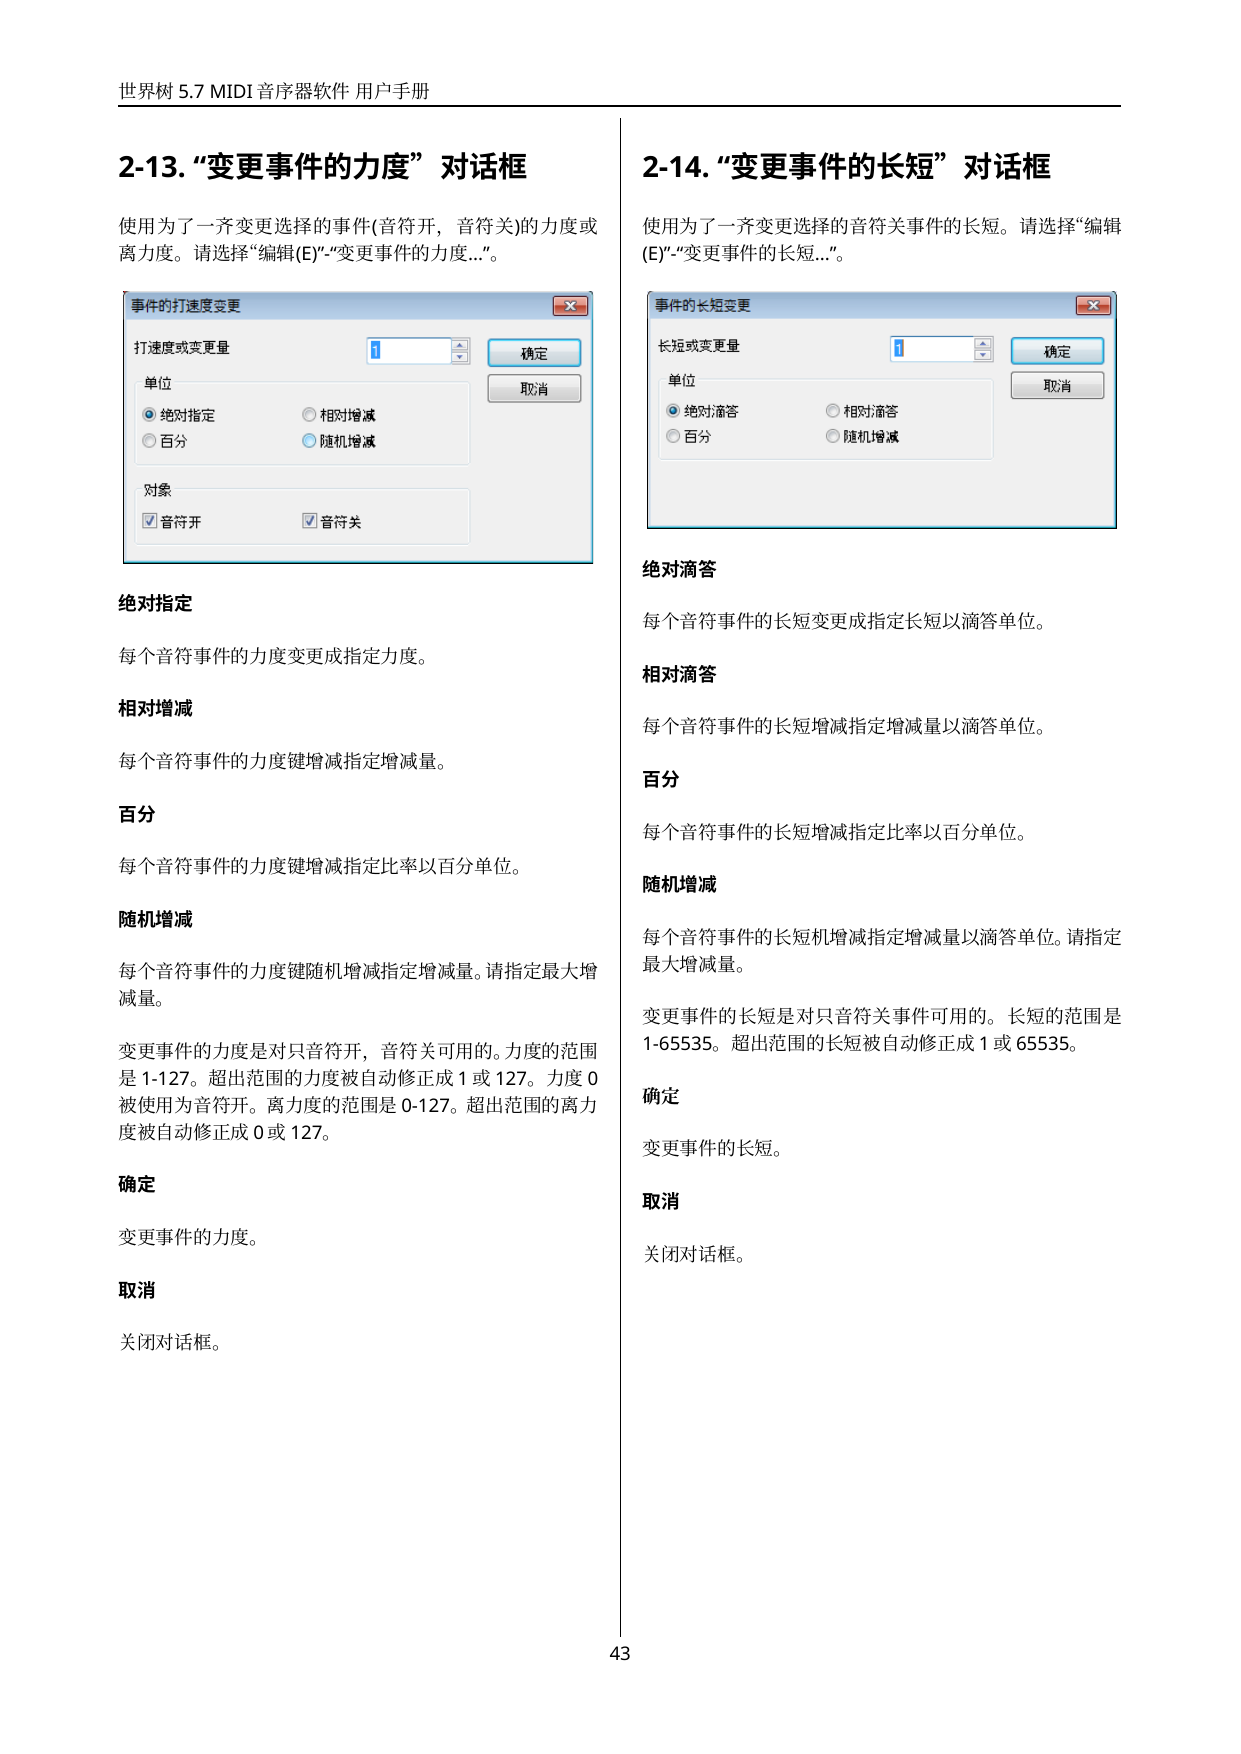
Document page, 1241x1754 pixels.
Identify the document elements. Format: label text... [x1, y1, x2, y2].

picture [647, 291, 1117, 529]
text 确定 [118, 1170, 598, 1197]
text 每个音符事件的长短增减指定增减量以滴答单位。 [642, 712, 1122, 739]
text 每个音符事件的长短机增减指定增减量以滴答单位。请指定最大增减量。 [642, 923, 1122, 977]
text 变更事件的长短是对只音符关事件可用的。长短的范围是1-65535。超出范围的长短被自动修正成1或65535。 [642, 1002, 1122, 1056]
picture [123, 291, 594, 564]
text 关闭对话框。 [642, 1239, 1122, 1266]
text 每个音符事件的力度键随机增减指定增减量。请指定最大增减量。 [118, 957, 598, 1011]
text 每个音符事件的力度变更成指定力度。 [118, 641, 598, 668]
text 关闭对话框。 [118, 1328, 598, 1355]
text 百分 [118, 799, 598, 826]
text 使用为了一齐变更选择的事件(音符开，音符关)的力度或离力度。请选择“编辑(E)”-“变更事件的力度...”。 [118, 212, 598, 266]
text 随机增减 [642, 870, 1122, 897]
text 随机增减 [118, 904, 598, 932]
text 变更事件的长短。 [642, 1134, 1122, 1161]
text 相对滴答 [642, 659, 1122, 687]
text 每个音符事件的长短变更成指定长短以滴答单位。 [642, 607, 1122, 634]
text 取消 [642, 1187, 1122, 1214]
text 绝对滴答 [642, 554, 1122, 582]
text 绝对指定 [118, 589, 598, 616]
text 每个音符事件的力度键增减指定比率以百分单位。 [118, 852, 598, 879]
text 每个音符事件的长短增减指定比率以百分单位。 [642, 817, 1122, 844]
subtitle 2-14. “变更事件的长短”对话框 [642, 144, 1122, 186]
text 使用为了一齐变更选择的音符关事件的长短。请选择“编辑(E)”-“变更事件的长短...”。 [642, 212, 1122, 266]
text 百分 [642, 765, 1122, 792]
subtitle 2-13. “变更事件的力度”对话框 [118, 144, 598, 186]
text 变更事件的力度是对只音符开，音符关可用的。力度的范围是1-127。超出范围的力度被自动修正成1或127。力度0被使用为音符开。离力度的范围是0-127。超出范围的离力度被自动修正成0或127。 [118, 1037, 598, 1144]
text 取消 [118, 1275, 598, 1302]
text 相对增减 [118, 694, 598, 721]
text 每个音符事件的力度键增减指定增减量。 [118, 747, 598, 774]
text 变更事件的力度。 [118, 1223, 598, 1250]
text 确定 [642, 1082, 1122, 1109]
